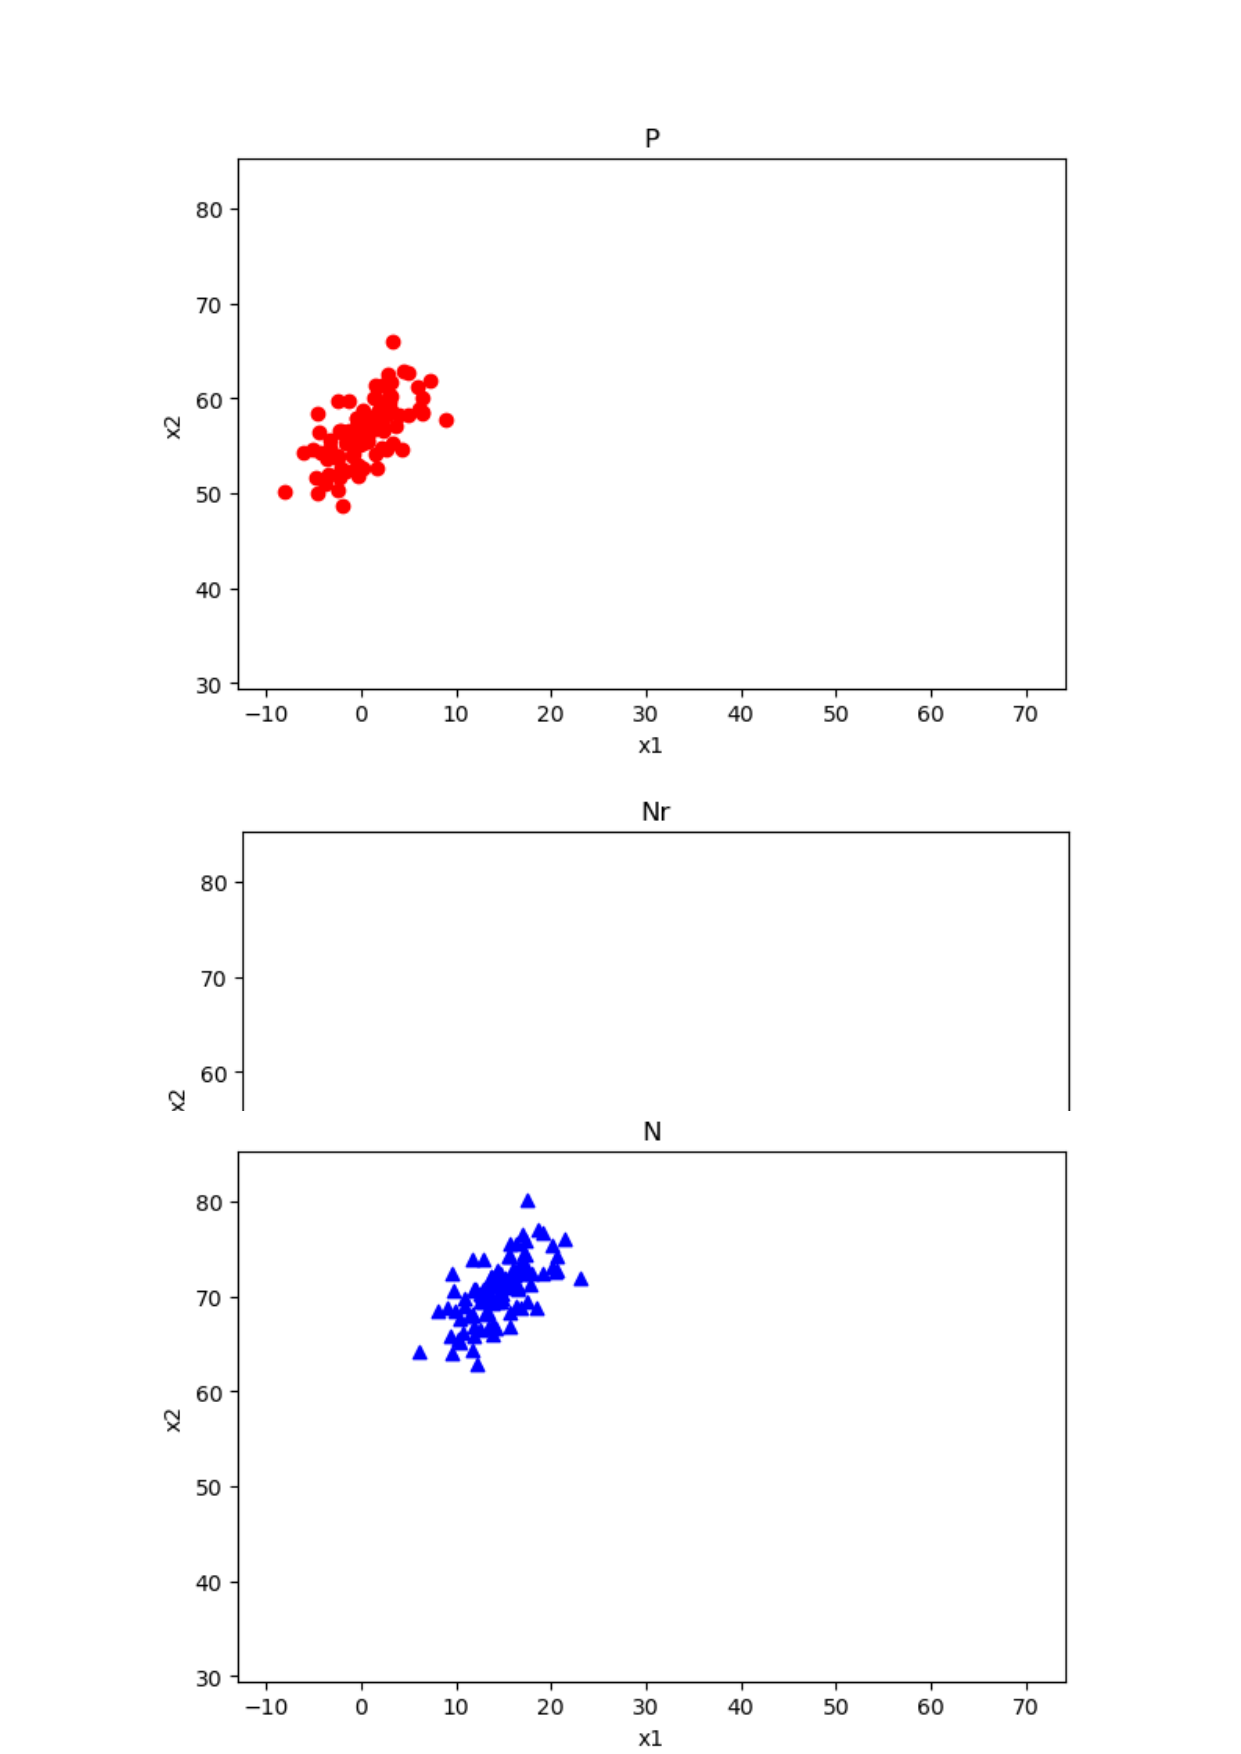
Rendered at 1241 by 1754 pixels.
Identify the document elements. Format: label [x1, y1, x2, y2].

picture [155, 789, 1085, 1754]
picture [155, 118, 1085, 761]
